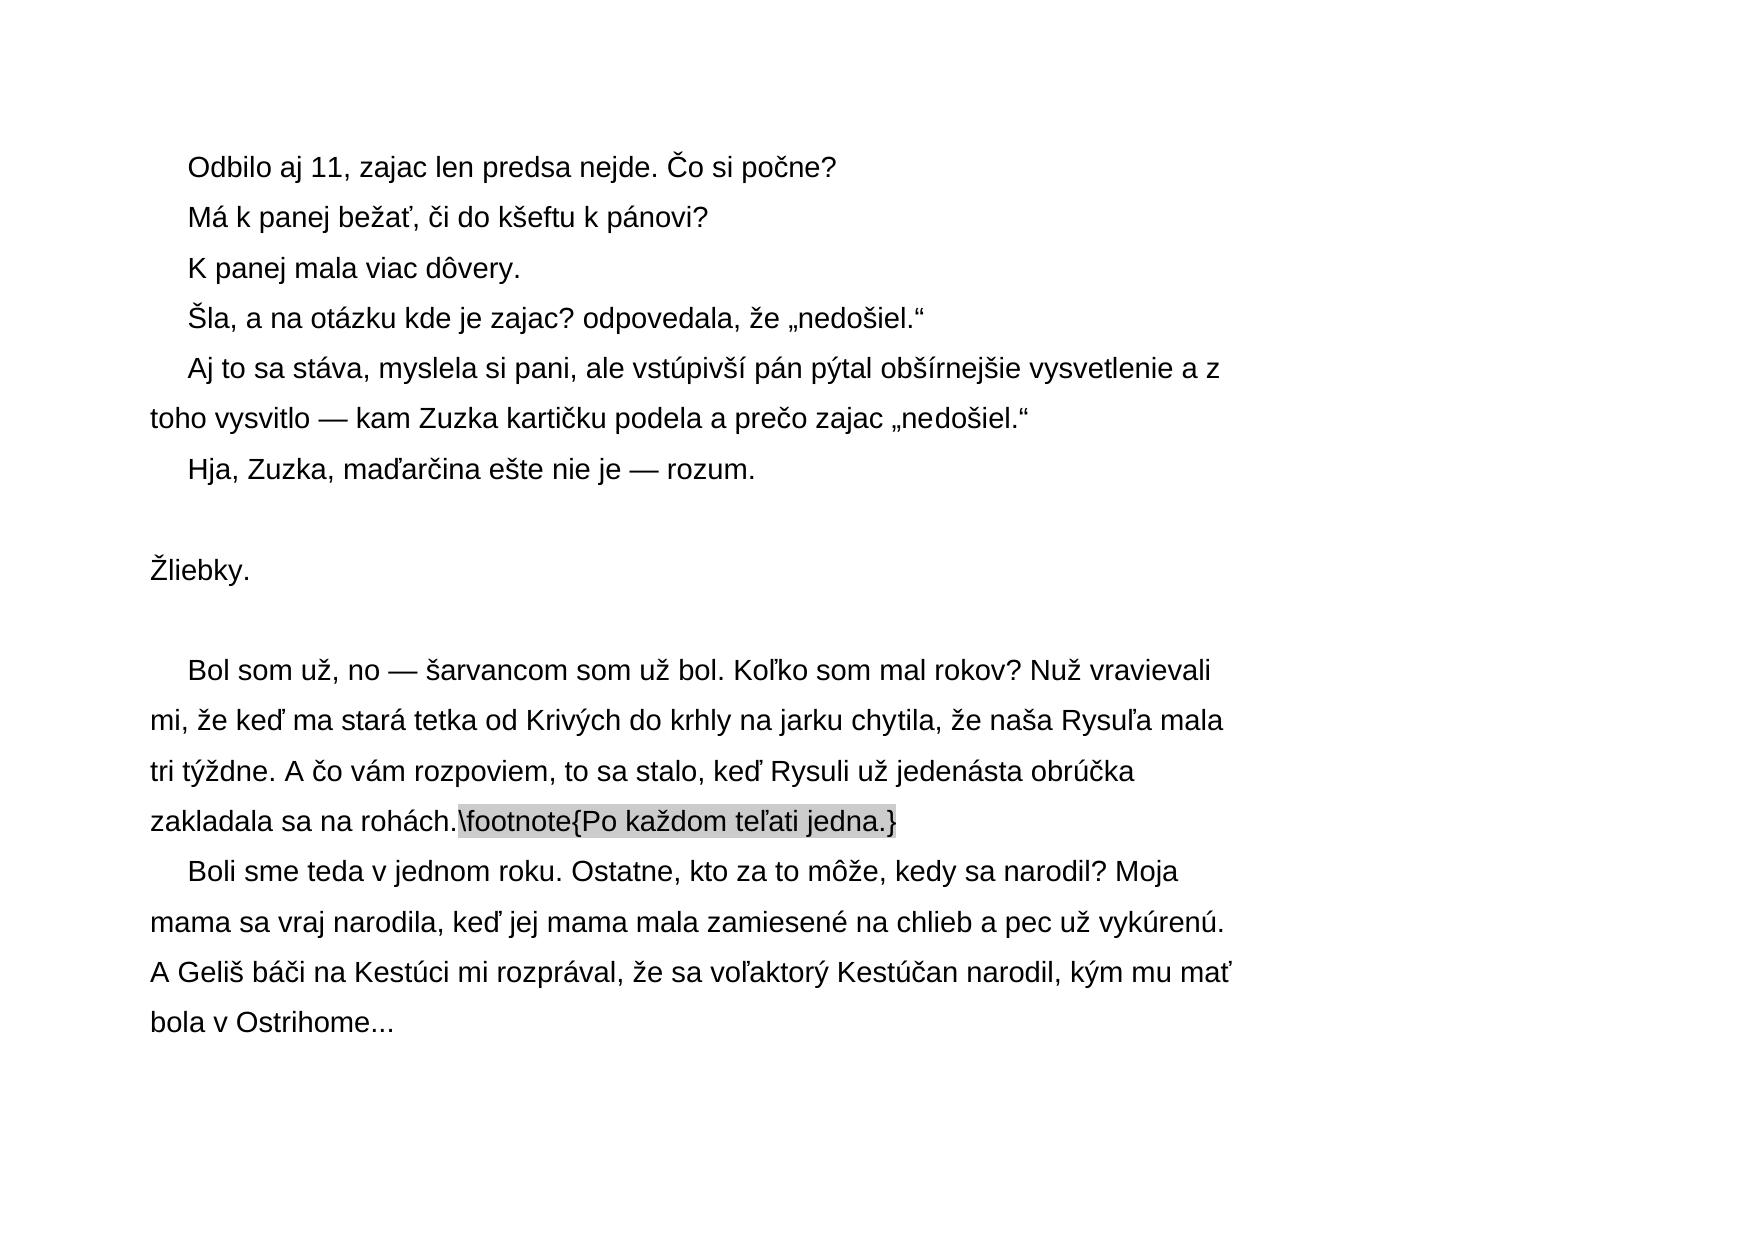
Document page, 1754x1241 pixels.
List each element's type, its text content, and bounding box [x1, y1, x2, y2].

subtitle Žliebky. [150, 552, 1242, 586]
text Hja, Zuzka, maďarčina ešte nie je — rozum. [150, 452, 1242, 485]
text Odbilo aj 11, zajac len predsa nejde. Čo si počne? [150, 150, 1242, 183]
text Bol som už, no — šarvancom som už bol. Koľko som mal rokov? Nuž vravievali mi, že keď ma stará tetka od Krivých do krhly na jarku chy­tila, že naša Rysuľa mala tri týždne. A čo vám rozpoviem, to sa stalo, keď Rysuli už jedenásta obrúčka zakladala sa na rohách.\footnote{Po každom teľati jedna.} [150, 653, 1242, 838]
text Aj to sa stáva, myslela si pani, ale vstúpivší pán pýtal obšírnejšie vysvetlenie a z toho vysvitlo — kam Zuzka kartičku podela a prečo zajac „ne­došiel.“ [150, 351, 1242, 435]
text Má k panej bežať, či do kšeftu k pánovi? [150, 200, 1242, 234]
text K panej mala viac dôvery. [150, 251, 1242, 284]
text Šla, a na otázku kde je zajac? odpovedala, že „nedošiel.“ [150, 301, 1242, 334]
text Boli sme teda v jednom roku. Ostatne, kto za to môže, kedy sa narodil? Moja mama sa vraj narodila, keď jej mama mala zamiesené na chlieb a pec už vykúrenú. A Geliš báči na Kestúci mi rozprával, že sa voľaktorý Kestúčan narodil, kým mu mať bola v Ostrihome... [150, 854, 1242, 1039]
